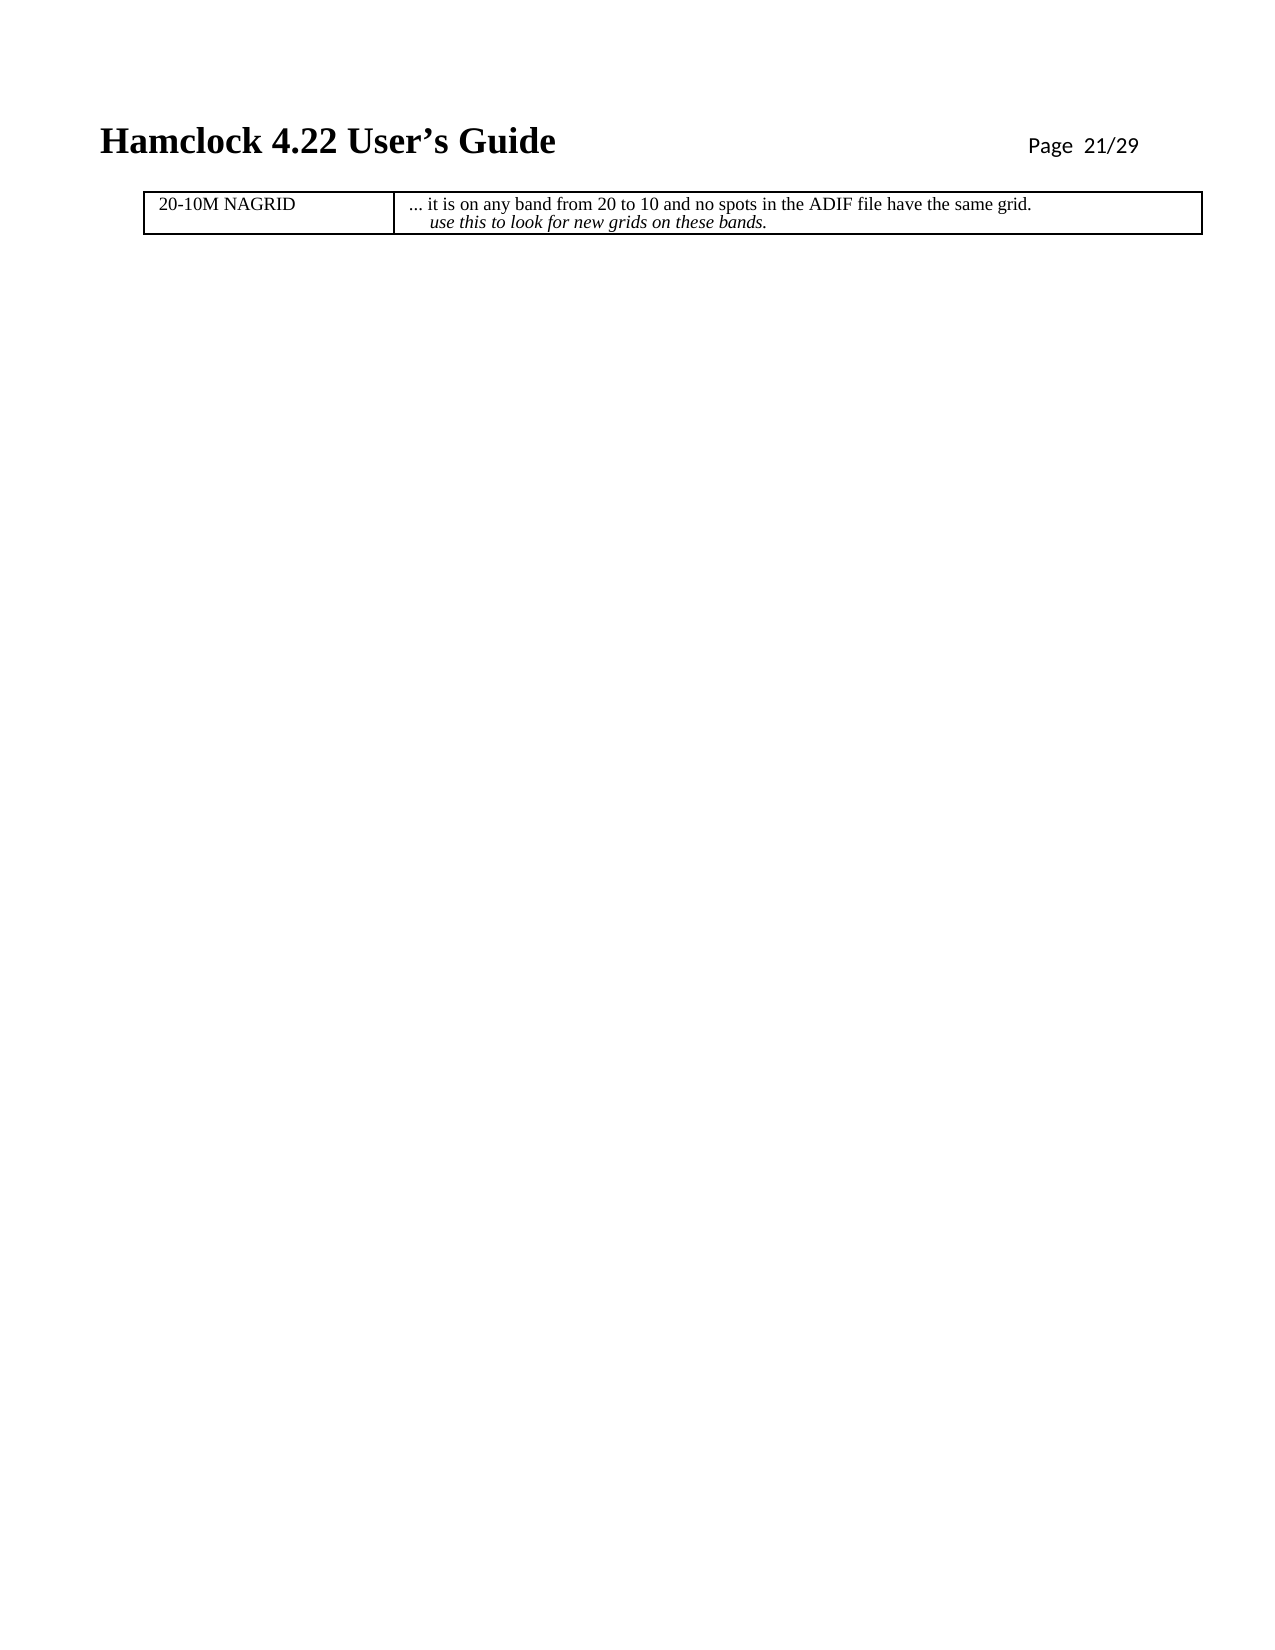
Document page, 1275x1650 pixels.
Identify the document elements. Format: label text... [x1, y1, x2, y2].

table_cell ... it is on any band from 20 to 10 and no spots in the ADIF file have the same grid. use this to look for new grids on these bands. [395, 193, 1201, 233]
table_cell 20-10M NAGRID [145, 193, 393, 233]
